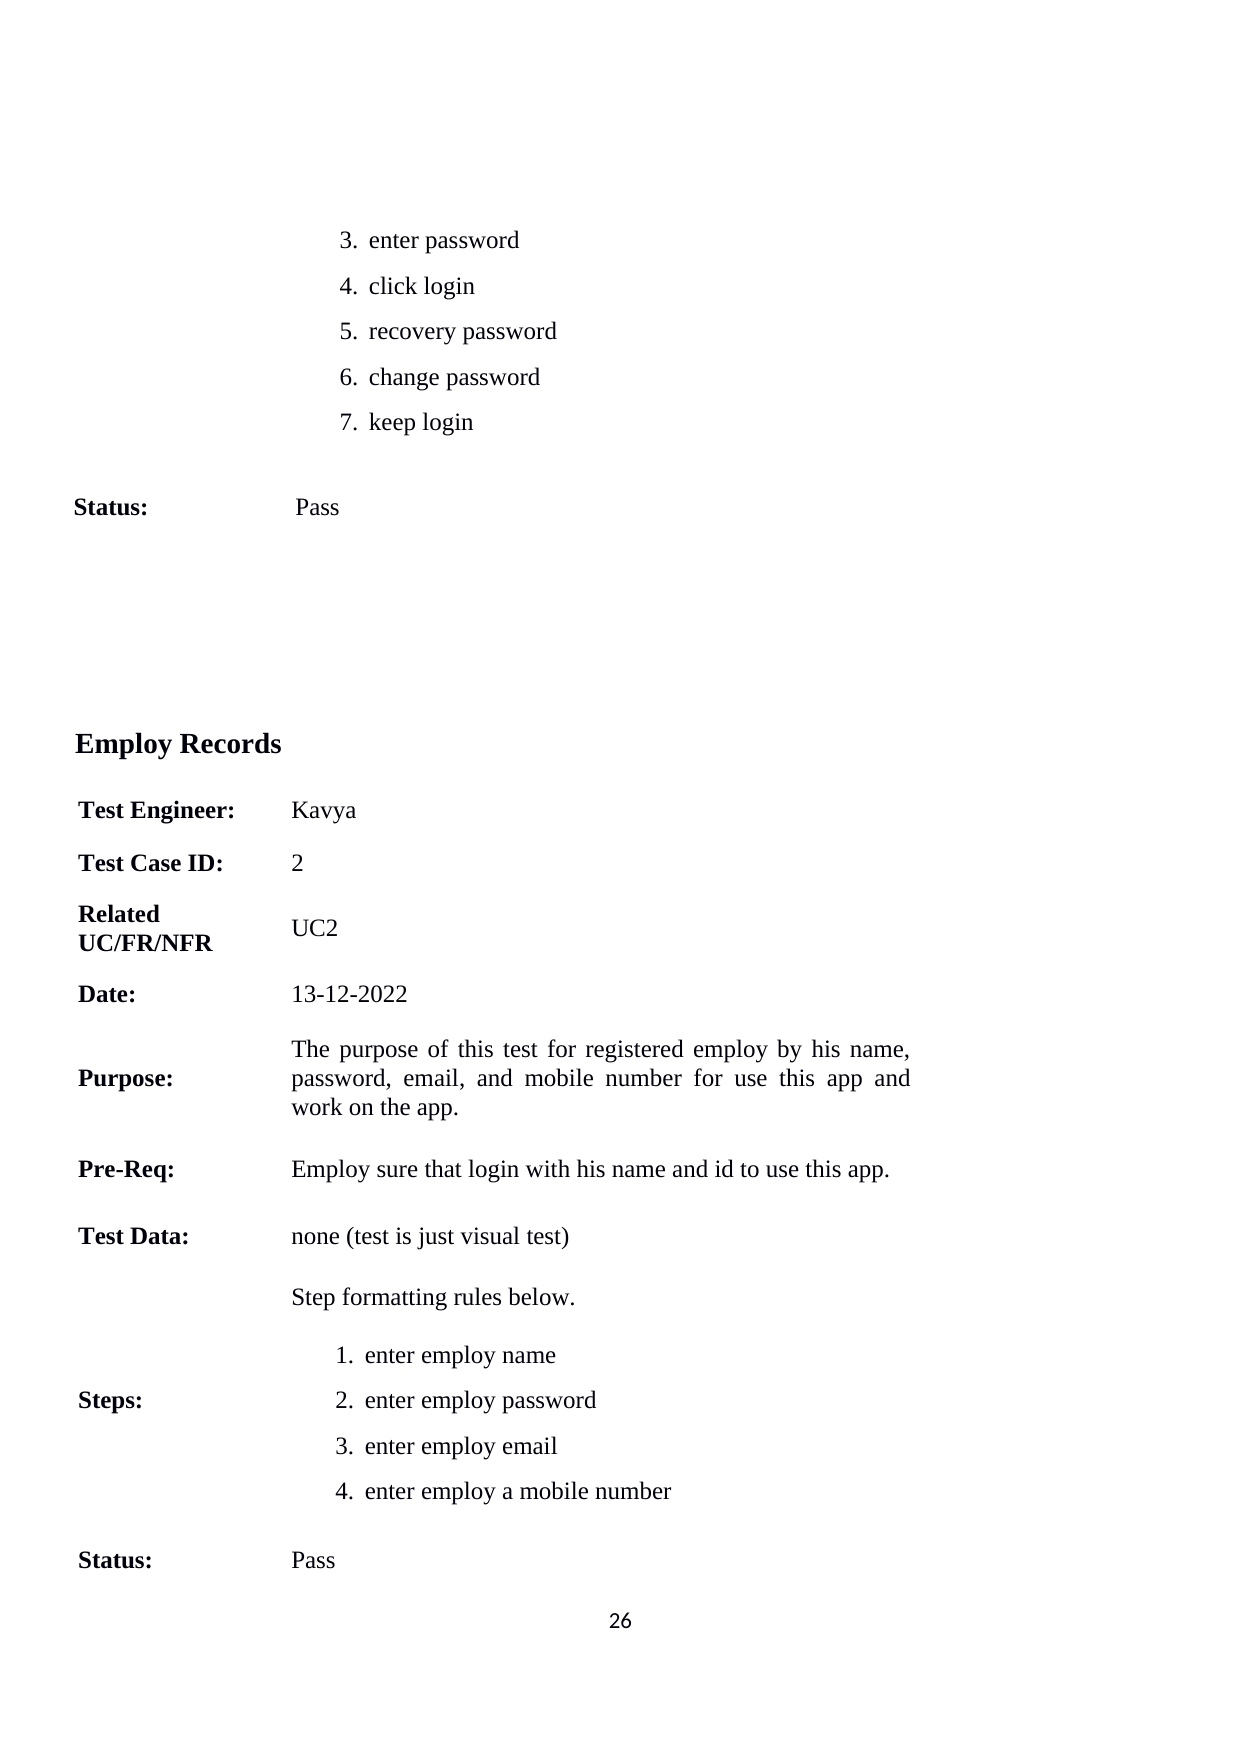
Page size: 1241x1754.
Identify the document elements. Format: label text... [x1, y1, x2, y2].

table_cell Date: [75, 976, 288, 1027]
table_cell Pre-Req: [75, 1144, 288, 1208]
table_cell The purpose of this test for registered employ by his name, password, email, and mobile number for use this app and work on the app. [288, 1027, 914, 1144]
table_cell 2 [288, 845, 914, 896]
table_cell Steps: [75, 1279, 288, 1537]
text Employ Records [75, 727, 1165, 760]
table_cell 13-12-2022 [288, 976, 914, 1027]
table_cell Pass [288, 1537, 914, 1598]
table_cell Test Case ID: [75, 845, 288, 896]
table_cell [45, 223, 292, 468]
table_cell Employ sure that login with his name and id to use this app. [288, 1144, 914, 1208]
table_cell Purpose: [75, 1027, 288, 1144]
table_header Test Engineer: [75, 792, 288, 845]
table_header Kavya [288, 792, 914, 845]
table_cell Related UC/FR/NFR [75, 896, 288, 976]
table_cell none (test is just visual test) [288, 1209, 914, 1279]
table_cell Step formatting rules below. enter employ name enter employ password enter employ email enter employ a mobile number [288, 1279, 914, 1537]
table_cell Test Data: [75, 1209, 288, 1279]
table_cell Pass [292, 469, 914, 562]
table_cell Status: [45, 469, 292, 562]
table_cell Status: [75, 1537, 288, 1598]
table_cell UC2 [288, 896, 914, 976]
table_cell The steps are below. visit Login Page enter UserId enter password click login recovery password change password keep login [292, 223, 914, 468]
